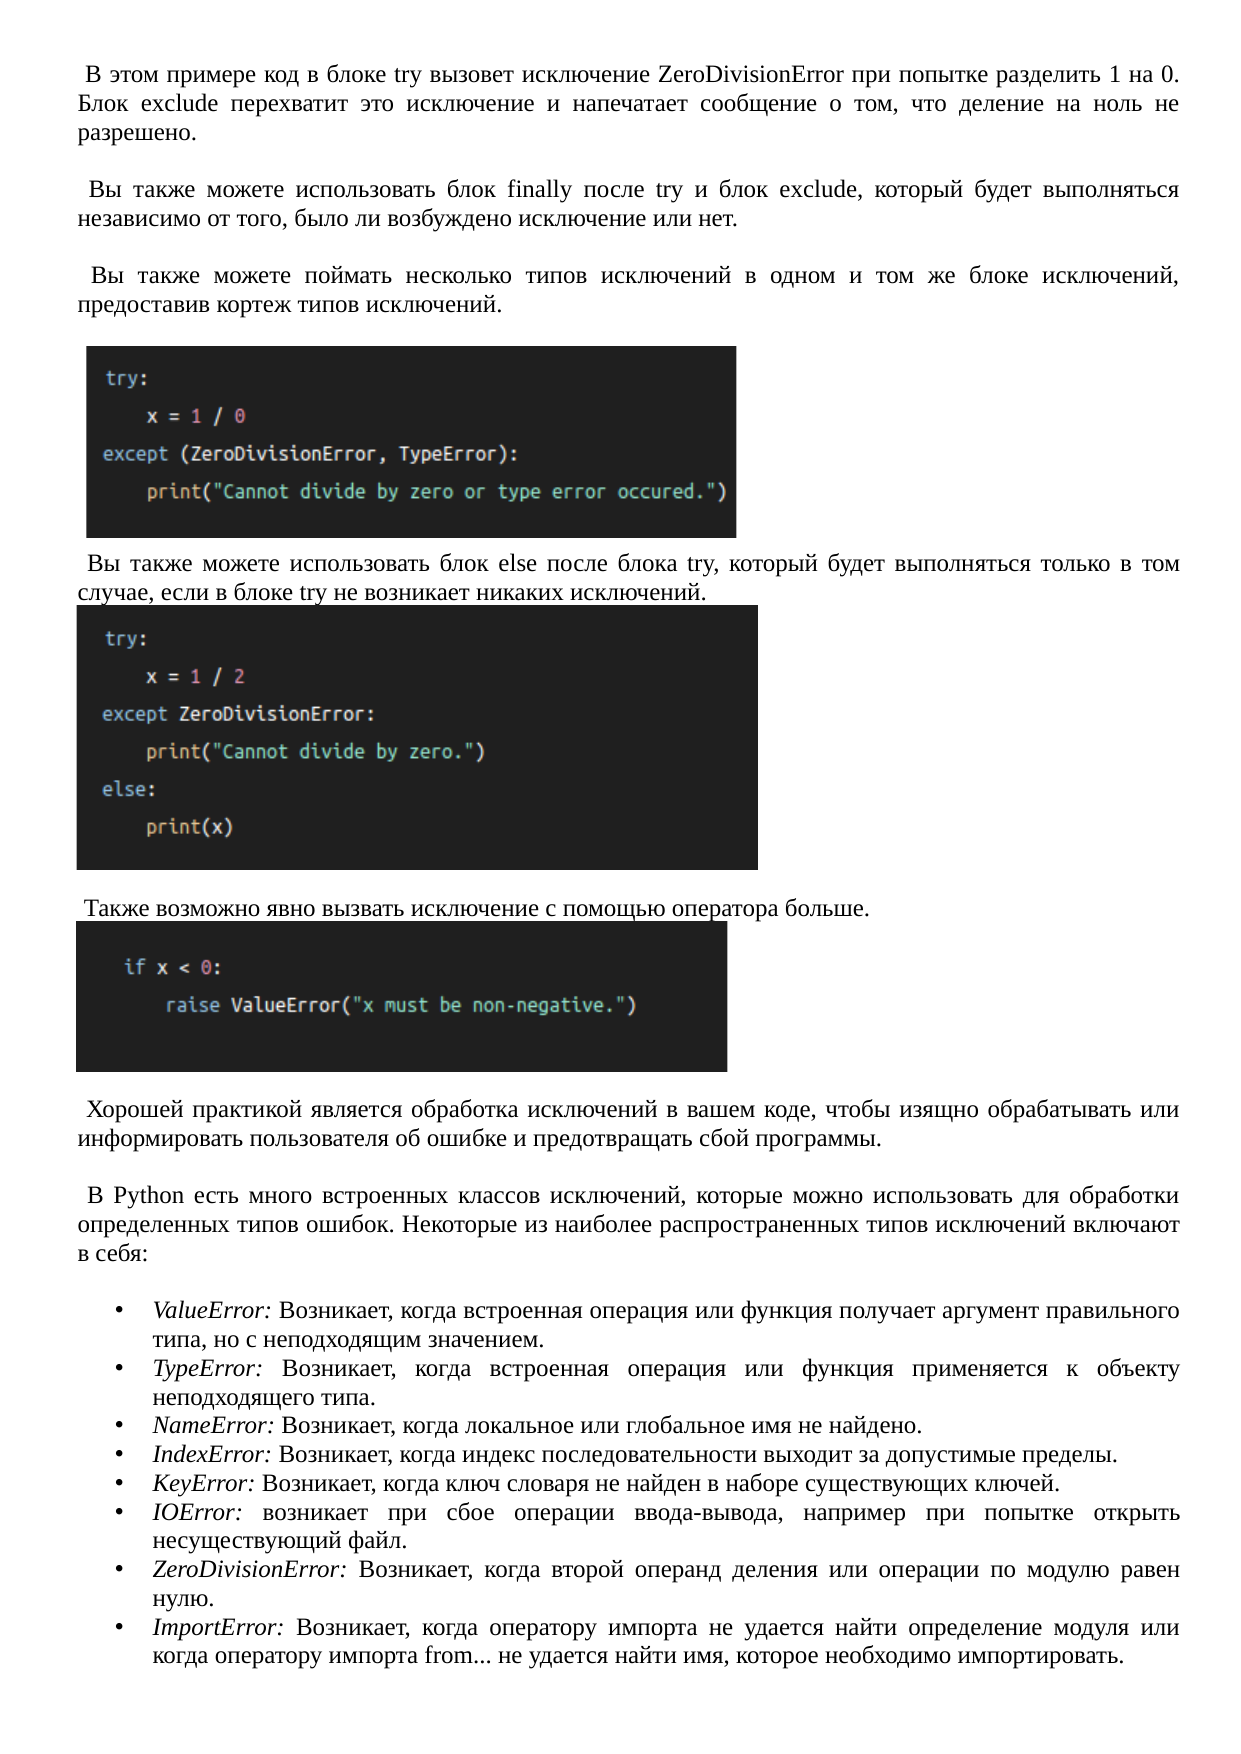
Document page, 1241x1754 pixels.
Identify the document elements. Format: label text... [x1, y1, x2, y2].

list ValueError: Возникает, когда встроенная операция или функция получает аргумент правильного типа, но с неподходящим значением. [115, 1295, 1181, 1353]
picture [86, 346, 737, 538]
list ZeroDivisionError: Возникает, когда второй операнд деления или операции по модулю равен нулю. [115, 1554, 1181, 1612]
text В Python есть много встроенных классов исключений, которые можно использовать для обработки определенных типов ошибок. Некоторые из наиболее распространенных типов исключений включают в себя: [77, 1180, 1181, 1267]
list NameError: Возникает, когда локальное или глобальное имя не найдено. [115, 1410, 1181, 1439]
list TypeError: Возникает, когда встроенная операция или функция применяется к объекту неподходящего типа. [115, 1353, 1181, 1410]
text Вы также можете использовать блок finally после try и блок exclude, который будет выполняться независимо от того, было ли возбуждено исключение или нет. [77, 174, 1181, 232]
text Вы также можете поймать несколько типов исключений в одном и том же блоке исключений, предоставив кортеж типов исключений. [77, 260, 1181, 318]
text Вы также можете использовать блок else после блока try, который будет выполняться только в том случае, если в блоке try не возникает никаких исключений. [77, 548, 1181, 605]
list IndexError: Возникает, когда индекс последовательности выходит за допустимые пределы. [115, 1439, 1181, 1468]
picture [76, 605, 758, 870]
list ImportError: Возникает, когда оператору импорта не удается найти определение модуля или когда оператору импорта from... не удается найти имя, которое необходимо импортировать. [115, 1612, 1181, 1669]
text В этом примере код в блоке try вызовет исключение ZeroDivisionError при попытке разделить 1 на 0. Блок exclude перехватит это исключение и напечатает сообщение о том, что деление на ноль не разрешено. [77, 59, 1181, 145]
text Также возможно явно вызвать исключение с помощью оператора больше. [77, 893, 1181, 922]
picture [76, 921, 728, 1072]
text Хорошей практикой является обработка исключений в вашем коде, чтобы изящно обрабатывать или информировать пользователя об ошибке и предотвращать сбой программы. [77, 1094, 1181, 1152]
list KeyError: Возникает, когда ключ словаря не найден в наборе существующих ключей. [115, 1468, 1181, 1497]
list IOError: возникает при сбое операции ввода-вывода, например при попытке открыть несуществующий файл. [115, 1497, 1181, 1554]
